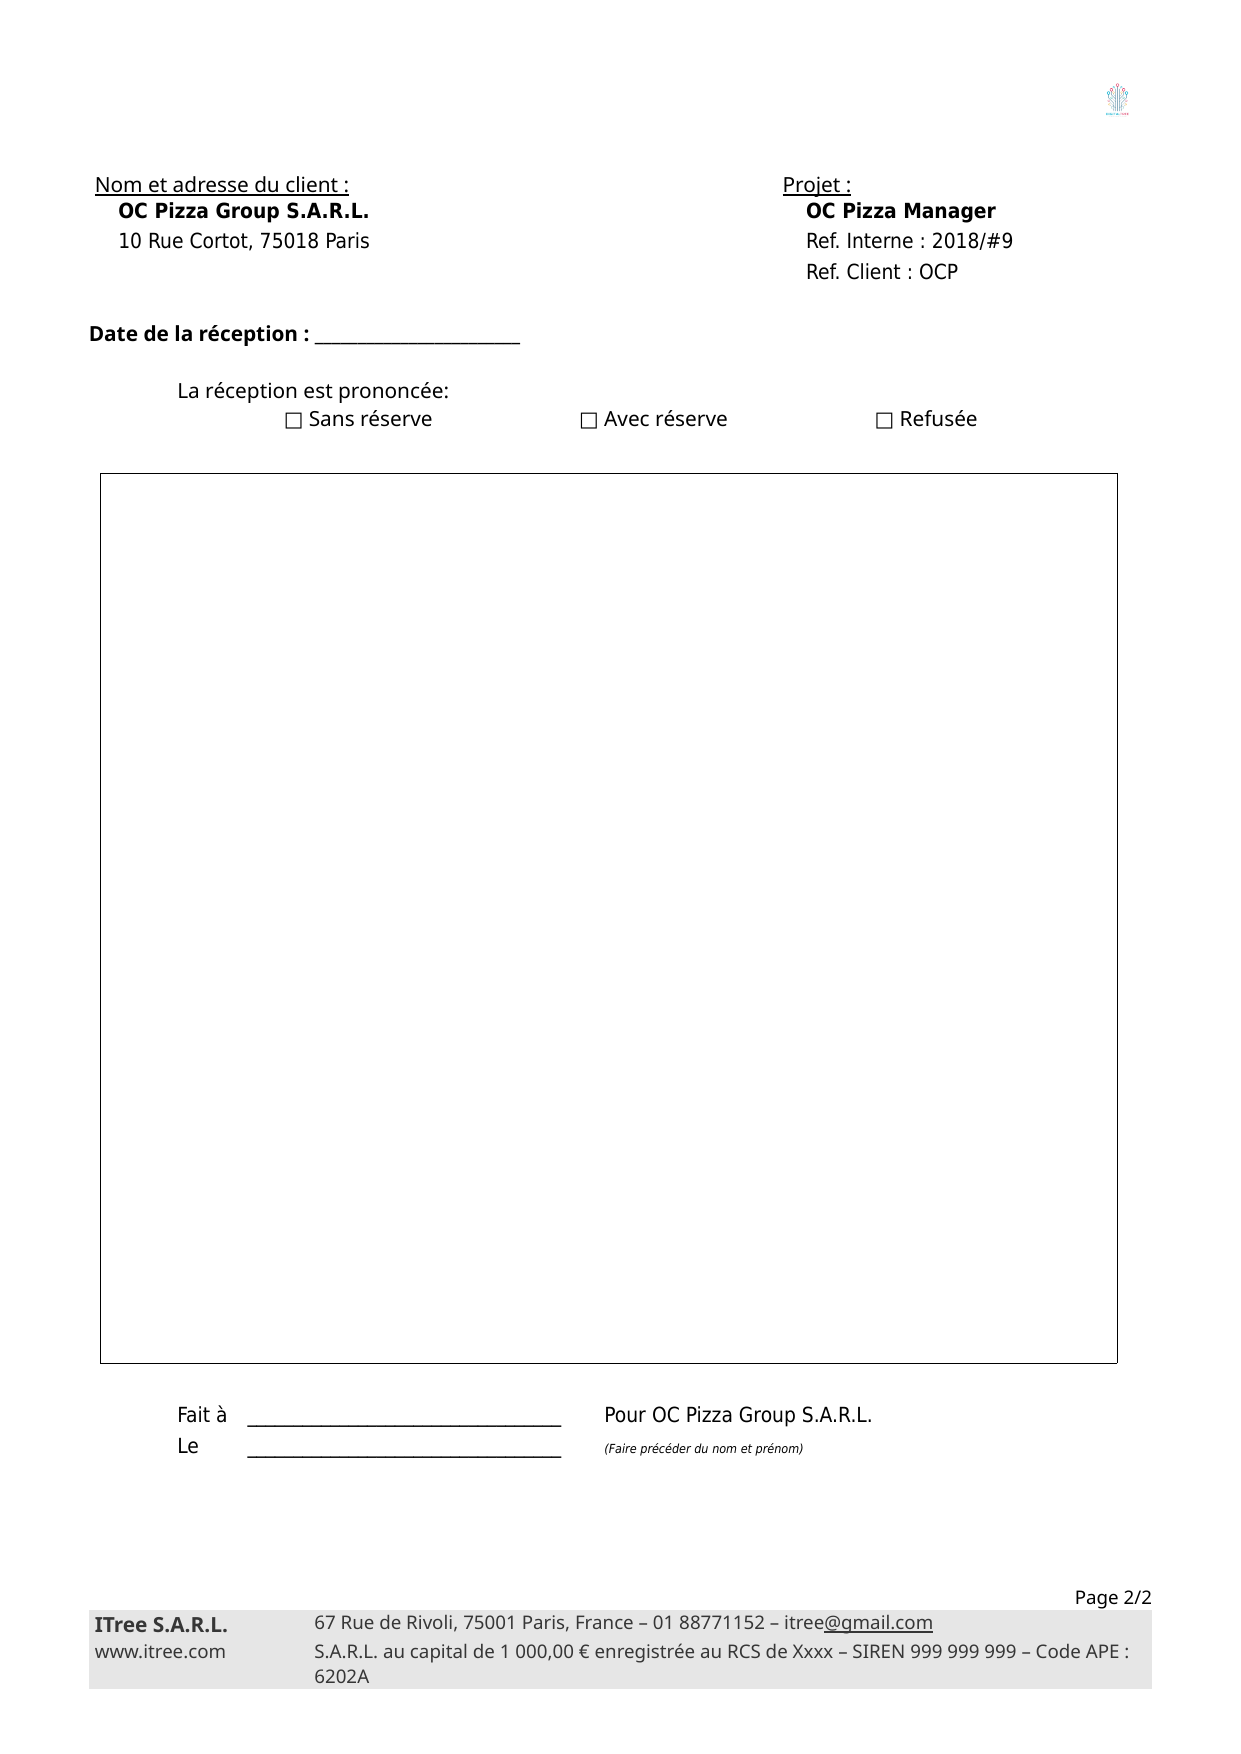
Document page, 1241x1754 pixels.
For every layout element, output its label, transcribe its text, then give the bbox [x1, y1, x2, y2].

text Le (Faire précéder du nom et prénom) [177, 1434, 1152, 1458]
text □ Sans réserve □ Avec réserve □ Refusée [283, 404, 1152, 433]
text Date de la réception : ________________________ [88, 319, 1152, 347]
text Fait à Pour OC Pizza Group S.A.R.L. [177, 1403, 1152, 1428]
picture [1089, 71, 1146, 129]
text La réception est prononcée: [177, 376, 1152, 404]
